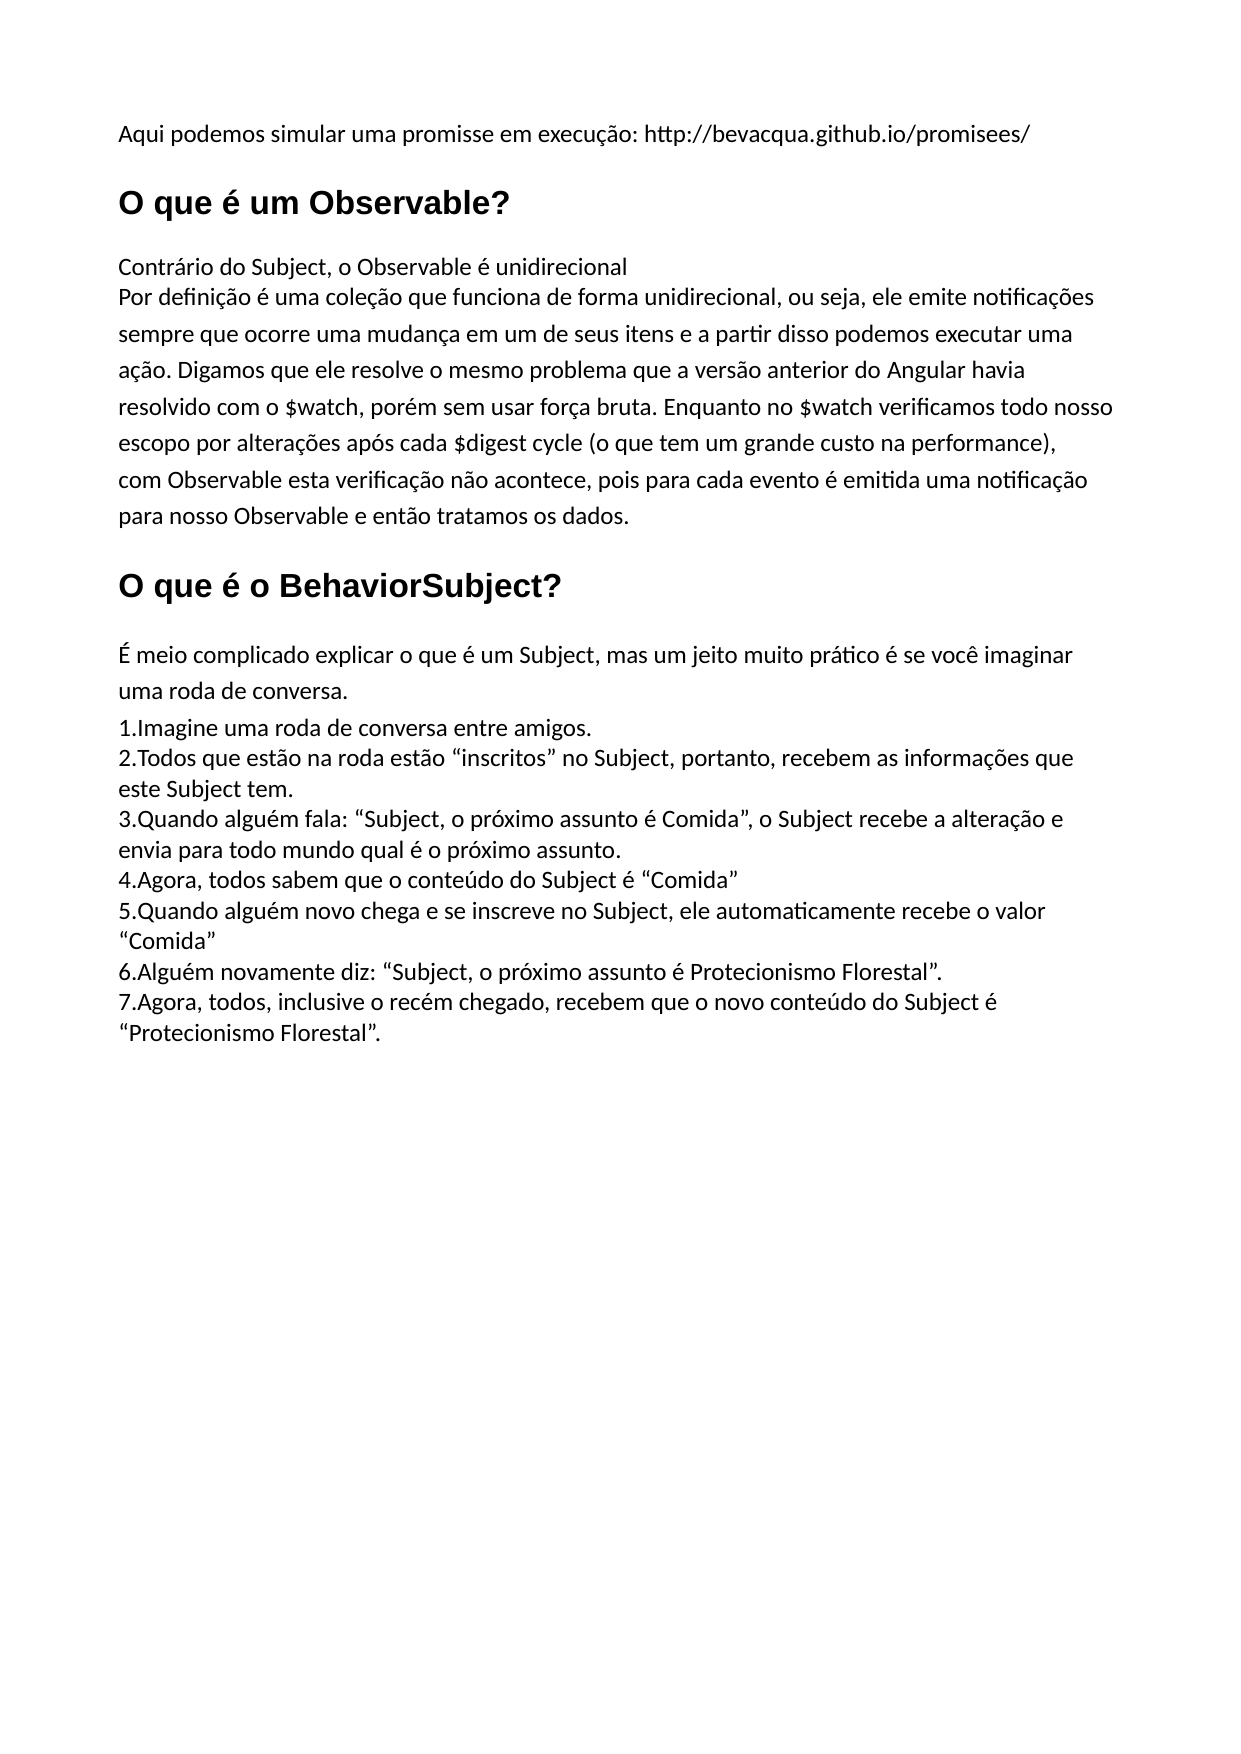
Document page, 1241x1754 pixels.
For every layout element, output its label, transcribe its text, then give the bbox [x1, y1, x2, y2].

list Todos que estão na roda estão “inscritos” no Subject, portanto, recebem as informações que este Subject tem. [118, 742, 1122, 803]
text Por definição é uma coleção que funciona de forma unidirecional, ou seja, ele emite notificações sempre que ocorre uma mudança em um de seus itens e a partir disso podemos executar uma ação. Digamos que ele resolve o mesmo problema que a versão anterior do Angular havia resolvido com o $watch, porém sem usar força bruta. Enquanto no $watch verificamos todo nosso escopo por alterações após cada $digest cycle (o que tem um grande custo na performance), com Observable esta verificação não acontece, pois para cada evento é emitida uma notificação para nosso Observable e então tratamos os dados. [118, 281, 1122, 531]
text Aqui podemos simular uma promisse em execução: http://bevacqua.github.io/promisees/ [118, 118, 1122, 149]
list Agora, todos sabem que o conteúdo do Subject é “Comida” [118, 864, 1122, 895]
list Quando alguém fala: “Subject, o próximo assunto é Comida”, o Subject recebe a alteração e envia para todo mundo qual é o próximo assunto. [118, 803, 1122, 864]
text É meio complicado explicar o que é um Subject, mas um jeito muito prático é se você imaginar uma roda de conversa. [118, 639, 1122, 706]
list Alguém novamente diz: “Subject, o próximo assunto é Protecionismo Florestal”. [118, 956, 1122, 987]
subtitle O que é o BehaviorSubject? [118, 566, 1122, 604]
text Contrário do Subject, o Observable é unidirecional [118, 251, 1122, 281]
subtitle O que é um Observable? [118, 183, 1122, 222]
list Quando alguém novo chega e se inscreve no Subject, ele automaticamente recebe o valor “Comida” [118, 895, 1122, 956]
list Agora, todos, inclusive o recém chegado, recebem que o novo conteúdo do Subject é “Protecionismo Florestal”. [118, 987, 1122, 1048]
list Imagine uma roda de conversa entre amigos. [118, 712, 1122, 742]
